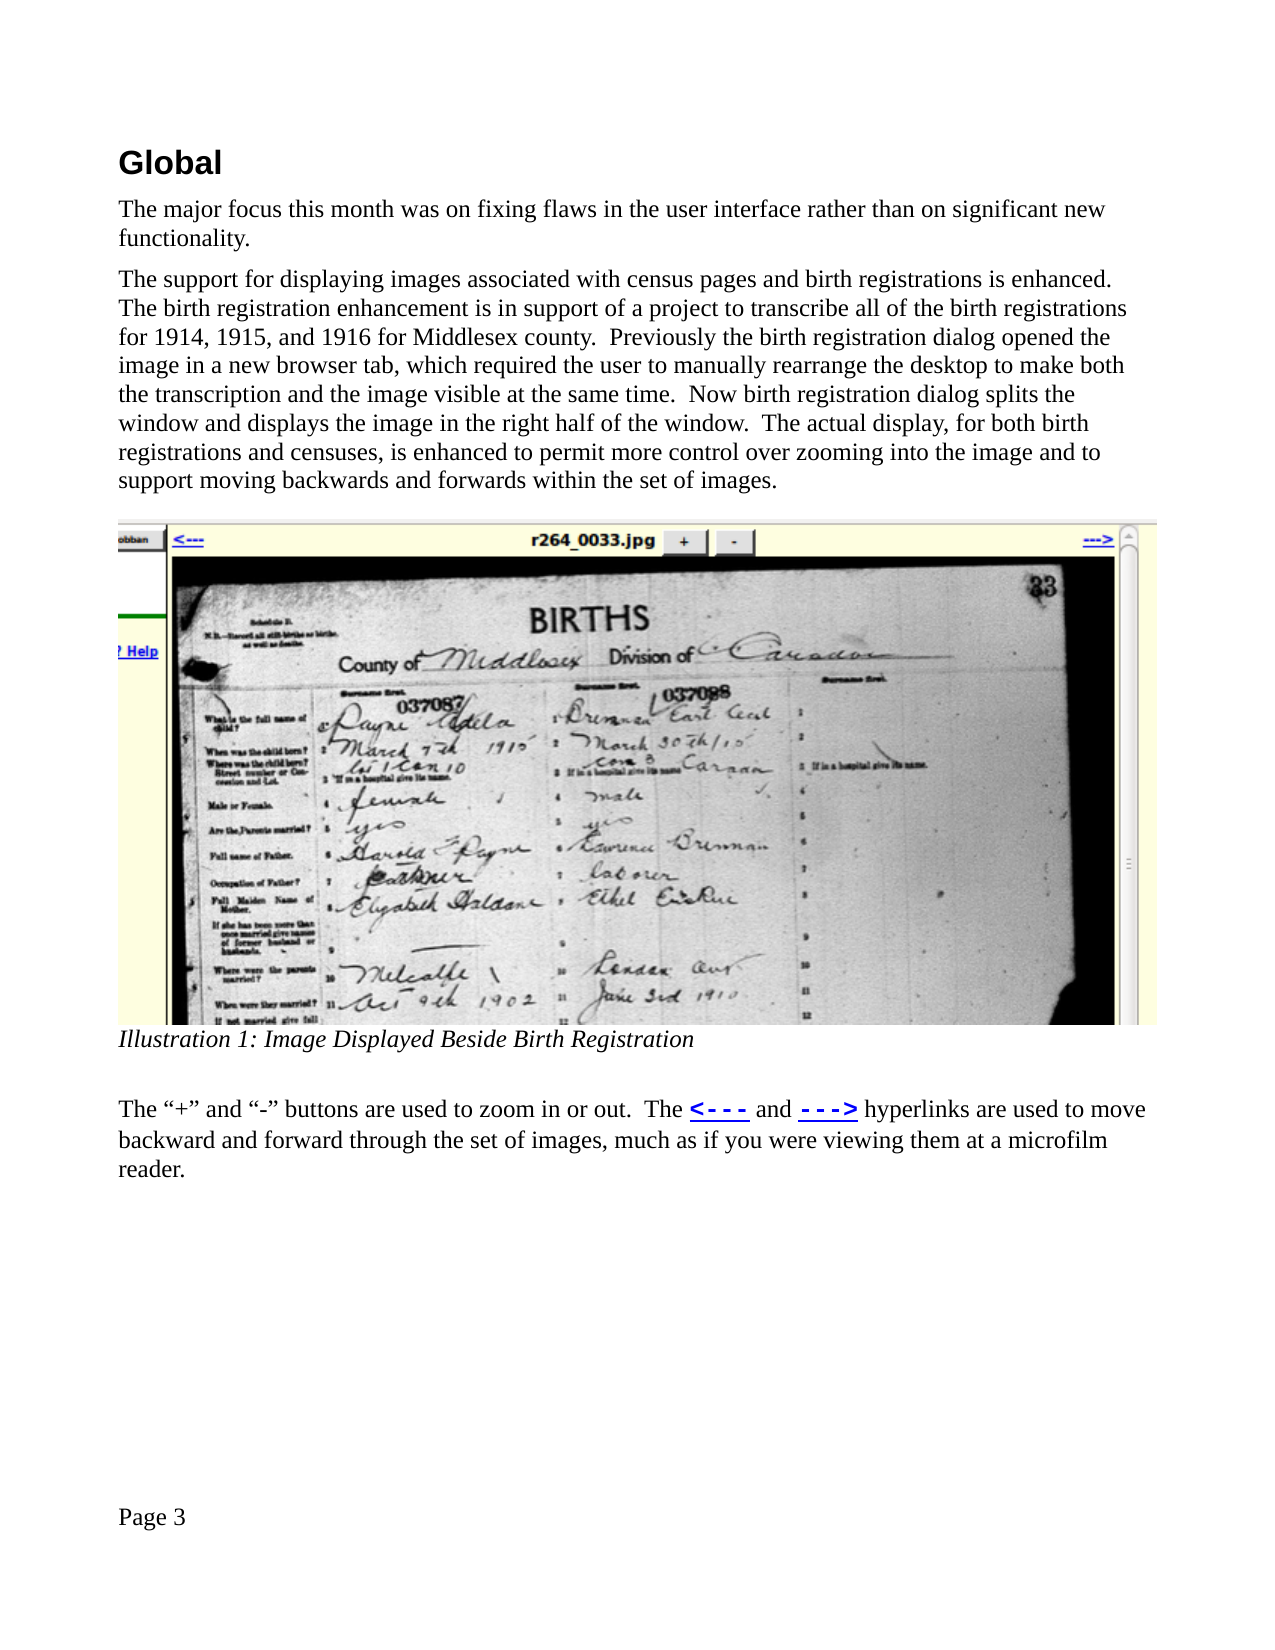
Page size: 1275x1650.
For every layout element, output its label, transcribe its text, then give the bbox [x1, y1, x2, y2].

text The support for displaying images associated with census pages and birth registrations is enhanced. The birth registration enhancement is in support of a project to transcribe all of the birth registrations for 1914, 1915, and 1916 for Middlesex county. Previously the birth registration dialog opened the image in a new browser tab, which required the user to manually rearrange the desktop to make both the transcription and the image visible at the same time. Now birth registration dialog splits the window and displays the image in the right half of the window. The actual display, for both birth registrations and censuses, is enhanced to permit more control over zooming into the image and to support moving backwards and forwards within the set of images. [118, 264, 1157, 494]
text The major focus this month was on fixing flaws in the user interface rather than on significant new functionality. [118, 194, 1157, 252]
text The “+” and “-” buttons are used to zoom in or out. The <--- and ---> hyperlinks are used to move backward and forward through the set of images, much as if you were viewing them at a microfilm reader. [118, 1094, 1157, 1183]
subtitle Global [118, 143, 1157, 182]
picture [118, 519, 1157, 1025]
text Illustration 1: Image Displayed Beside Birth Registration [118, 1025, 1157, 1053]
